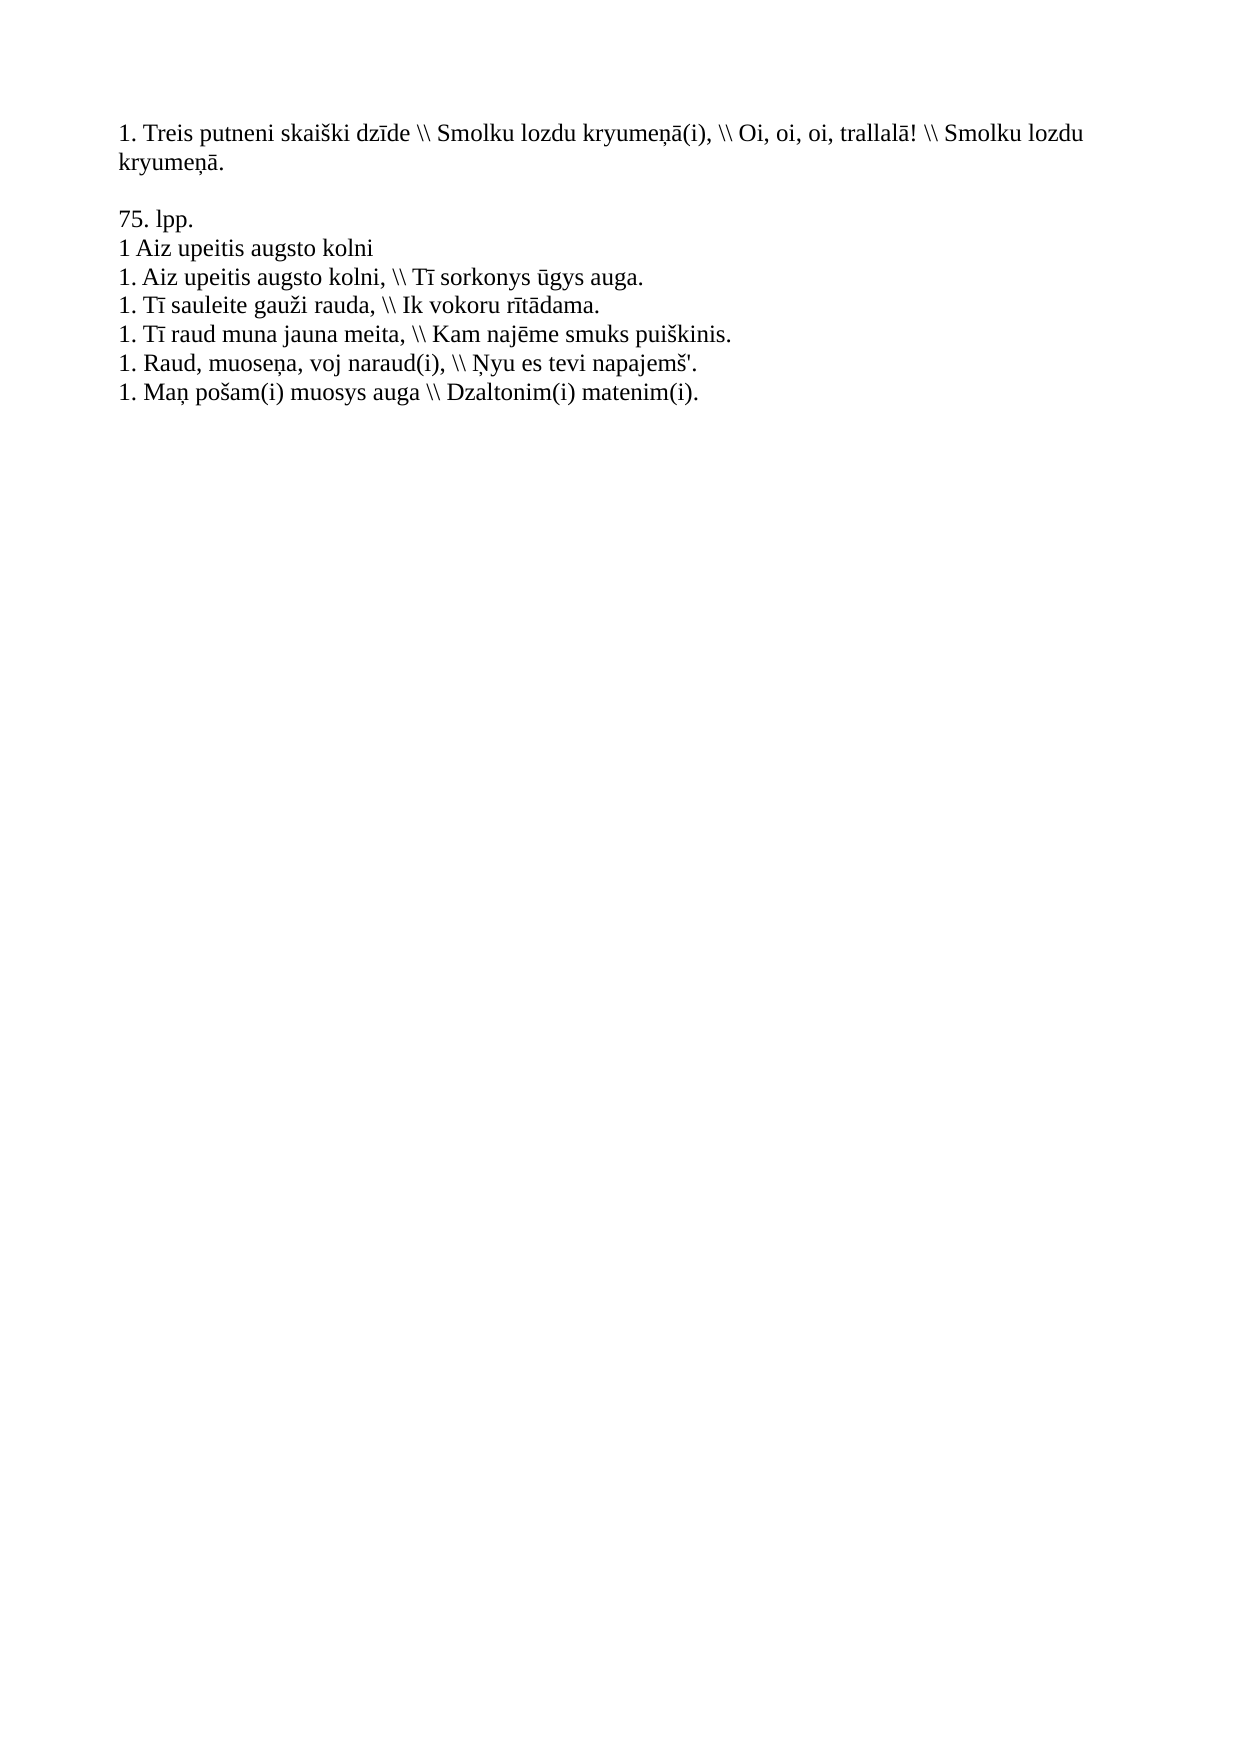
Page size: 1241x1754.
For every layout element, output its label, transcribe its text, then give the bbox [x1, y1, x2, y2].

text 1. Maņ pošam(i) muosys auga \\ Dzaltonim(i) matenim(i). [118, 377, 1122, 406]
text 1. Aiz upeitis augsto kolni, \\ Tī sorkonys ūgys auga. [118, 262, 1122, 291]
text 75. lpp. [118, 204, 1122, 233]
text 1. Treis putneni skaiški dzīde \\ Smolku lozdu kryumeņā(i), \\ Oi, oi, oi, trallalā! \\ Smolku lozdu kryumeņā. [118, 118, 1122, 176]
text 1. Tī raud muna jauna meita, \\ Kam najēme smuks puiškinis. [118, 319, 1122, 348]
text 1. Raud, muoseņa, voj naraud(i), \\ Ņyu es tevi napajemš'. [118, 348, 1122, 377]
text 1 Aiz upeitis augsto kolni [118, 233, 1122, 262]
text 1. Tī sauleite gauži rauda, \\ Ik vokoru rītādama. [118, 291, 1122, 319]
